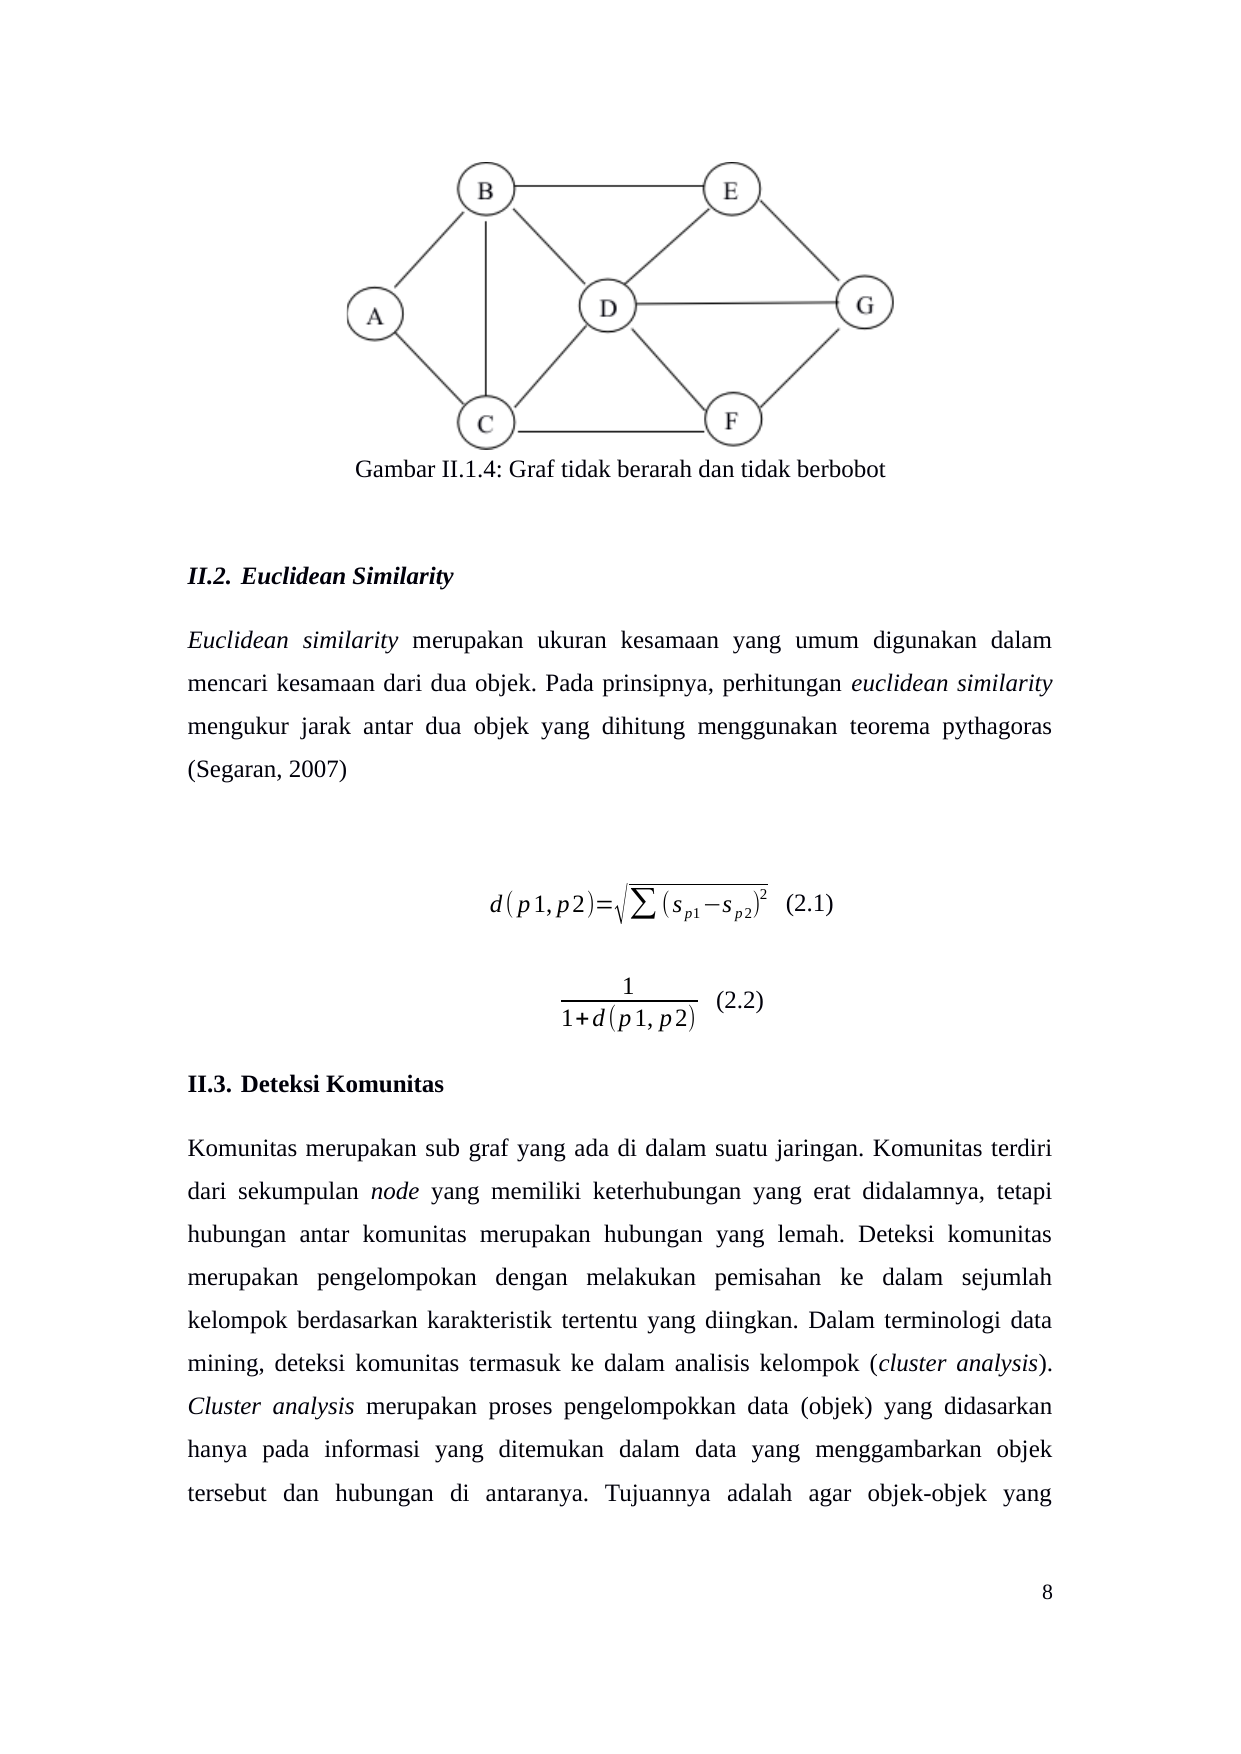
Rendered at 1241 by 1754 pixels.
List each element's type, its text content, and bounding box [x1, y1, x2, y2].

text Gambar II.1.4: Graf tidak berarah dan tidak berbobot [347, 450, 893, 483]
text (2.1) [187, 882, 1053, 937]
text Euclidean similarity merupakan ukuran kesamaan yang umum digunakan dalam mencari kesamaan dari dua objek. Pada prinsipnya, perhitungan euclidean similarity mengukur jarak antar dua objek yang dihitung menggunakan teorema pythagoras (Segaran, 2007) [187, 625, 1053, 783]
subtitle Euclidean Similarity [187, 561, 1053, 590]
text Komunitas merupakan sub graf yang ada di dalam suatu jaringan. Komunitas terdiri dari sekumpulan node yang memiliki keterhubungan yang erat didalamnya, tetapi hubungan antar komunitas merupakan hubungan yang lemah. Deteksi komunitas merupakan pengelompokan dengan melakukan pemisahan ke dalam sejumlah kelompok berdasarkan karakteristik tertentu yang diingkan. Dalam terminologi data mining, deteksi komunitas termasuk ke dalam analisis kelompok (cluster analysis). Cluster analysis merupakan proses pengelompokkan data (objek) yang didasarkan hanya pada informasi yang ditemukan dalam data yang menggambarkan objek tersebut dan hubungan di antaranya. Tujuannya adalah agar objek-objek yang [187, 1133, 1053, 1506]
picture [346, 162, 894, 450]
subtitle Deteksi Komunitas [187, 1069, 1053, 1097]
text (2.2) [187, 972, 1053, 1033]
